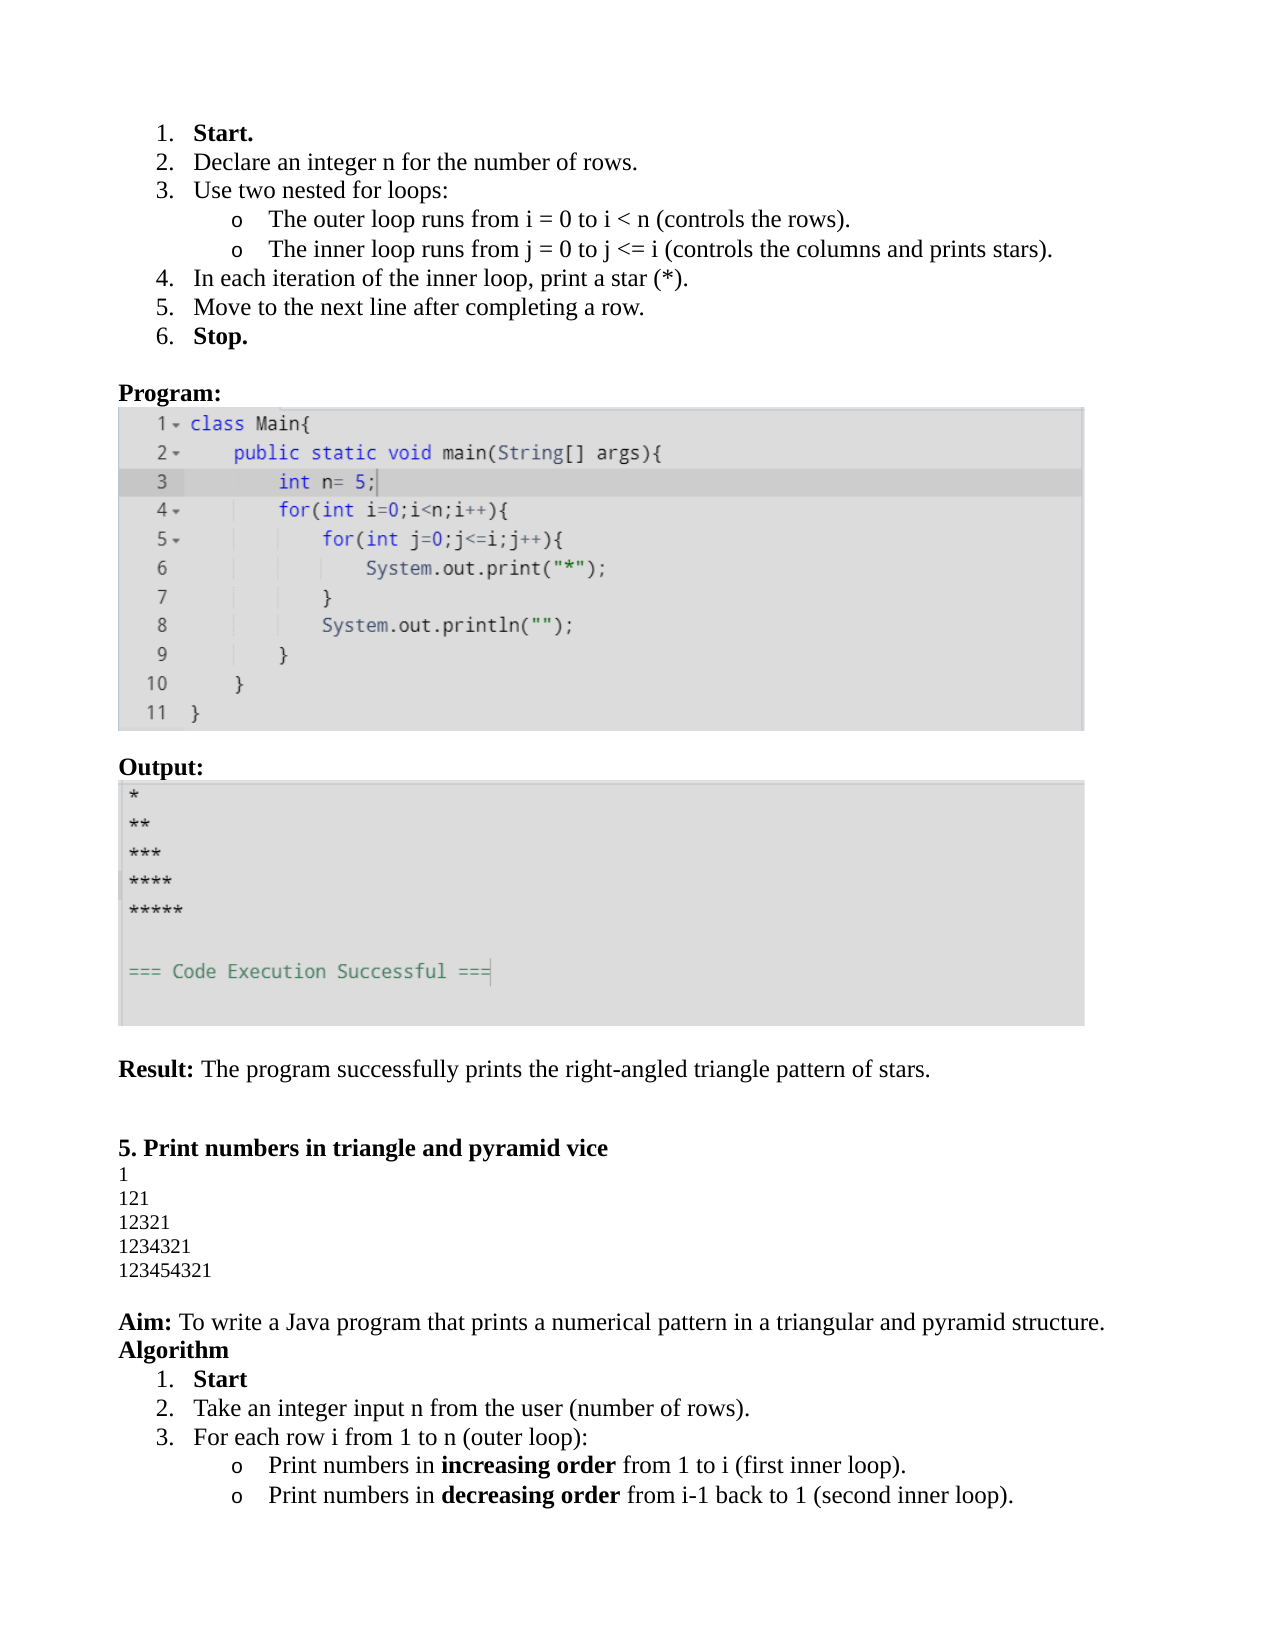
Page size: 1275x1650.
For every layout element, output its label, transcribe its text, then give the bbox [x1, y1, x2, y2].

text 123454321 [118, 1258, 1157, 1282]
list Stop. [156, 321, 1157, 350]
text Algorithm [118, 1335, 1157, 1364]
text 1 [118, 1162, 1157, 1186]
list Move to the next line after completing a row. [156, 292, 1157, 321]
list Use two nested for loops: [156, 176, 1157, 204]
text 1234321 [118, 1234, 1157, 1258]
text 12321 [118, 1210, 1157, 1234]
text Output: [118, 752, 1157, 781]
list Declare an integer n for the number of rows. [156, 147, 1157, 176]
list Start. [156, 118, 1157, 147]
list Take an integer input n from the user (number of rows). [156, 1393, 1157, 1422]
text 121 [118, 1186, 1157, 1210]
list In each iteration of the inner loop, print a star (*). [156, 263, 1157, 292]
text Result: The program successfully prints the right-angled triangle pattern of stars. [118, 1054, 1157, 1083]
text 5. Print numbers in triangle and pyramid vice [118, 1112, 1157, 1162]
list The outer loop runs from i = 0 to i < n (controls the rows). [231, 204, 1157, 234]
list For each row i from 1 to n (outer loop): [156, 1422, 1157, 1450]
text Program: [118, 378, 1157, 407]
list Print numbers in increasing order from 1 to i (first inner loop). [231, 1450, 1157, 1480]
text Aim: To write a Java program that prints a numerical pattern in a triangular and pyramid structure. [118, 1307, 1157, 1335]
list Start [156, 1364, 1157, 1393]
list The inner loop runs from j = 0 to j <= i (controls the columns and prints stars). [231, 234, 1157, 263]
list Print numbers in decreasing order from i-1 back to 1 (second inner loop). [231, 1480, 1157, 1509]
